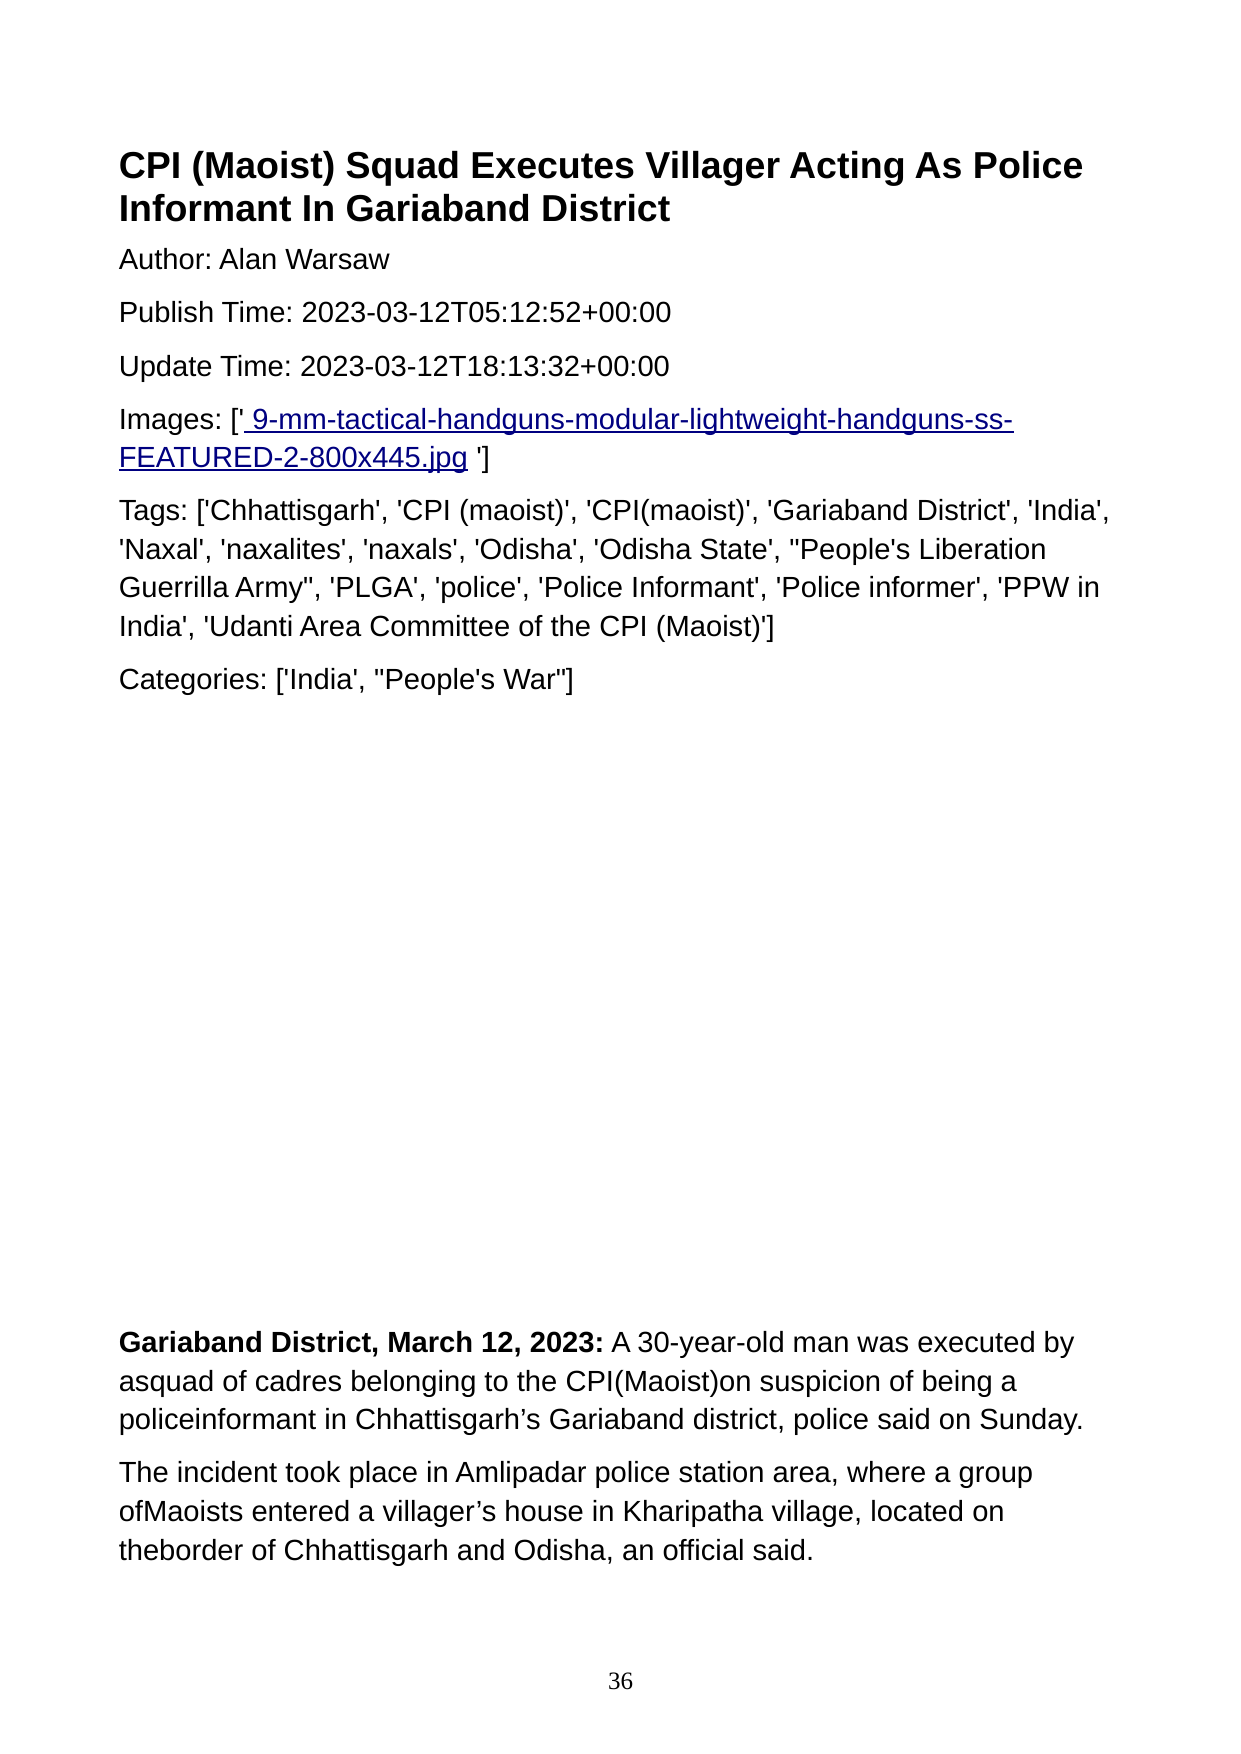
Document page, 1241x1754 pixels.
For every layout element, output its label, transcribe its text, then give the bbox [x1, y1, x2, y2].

text Images: [' 9-mm-tactical-handguns-modular-lightweight-handguns-ss-FEATURED-2-800x445.jpg '] [118, 402, 1122, 474]
text The incident took place in Amlipadar police station area, where a group ofMaoists entered a villager’s house in Kharipatha village, located on theborder of Chhattisgarh and Odisha, an official said. [118, 1456, 1122, 1566]
text Tags: ['Chhattisgarh', 'CPI (maoist)', 'CPI(maoist)', 'Gariaband District', 'India', 'Naxal', 'naxalites', 'naxals', 'Odisha', 'Odisha State', "People's Liberation Guerrilla Army", 'PLGA', 'police', 'Police Informant', 'Police informer', 'PPW in India', 'Udanti Area Committee of the CPI (Maoist)'] [118, 493, 1122, 642]
text Categories: ['India', "People's War"] [118, 662, 1122, 696]
text Update Time: 2023-03-12T18:13:32+00:00 [118, 348, 1122, 382]
text Author: Alan Warsaw [118, 242, 1122, 276]
text Publish Time: 2023-03-12T05:12:52+00:00 [118, 295, 1122, 329]
subtitle CPI (Maoist) Squad Executes Villager Acting As Police Informant In Gariaband District [118, 143, 1122, 230]
text Gariaband District, March 12, 2023: A 30-year-old man was executed by asquad of cadres belonging to the CPI(Maoist)on suspicion of being a policeinformant in Chhattisgarh’s Gariaband district, police said on Sunday. [118, 715, 1122, 1436]
